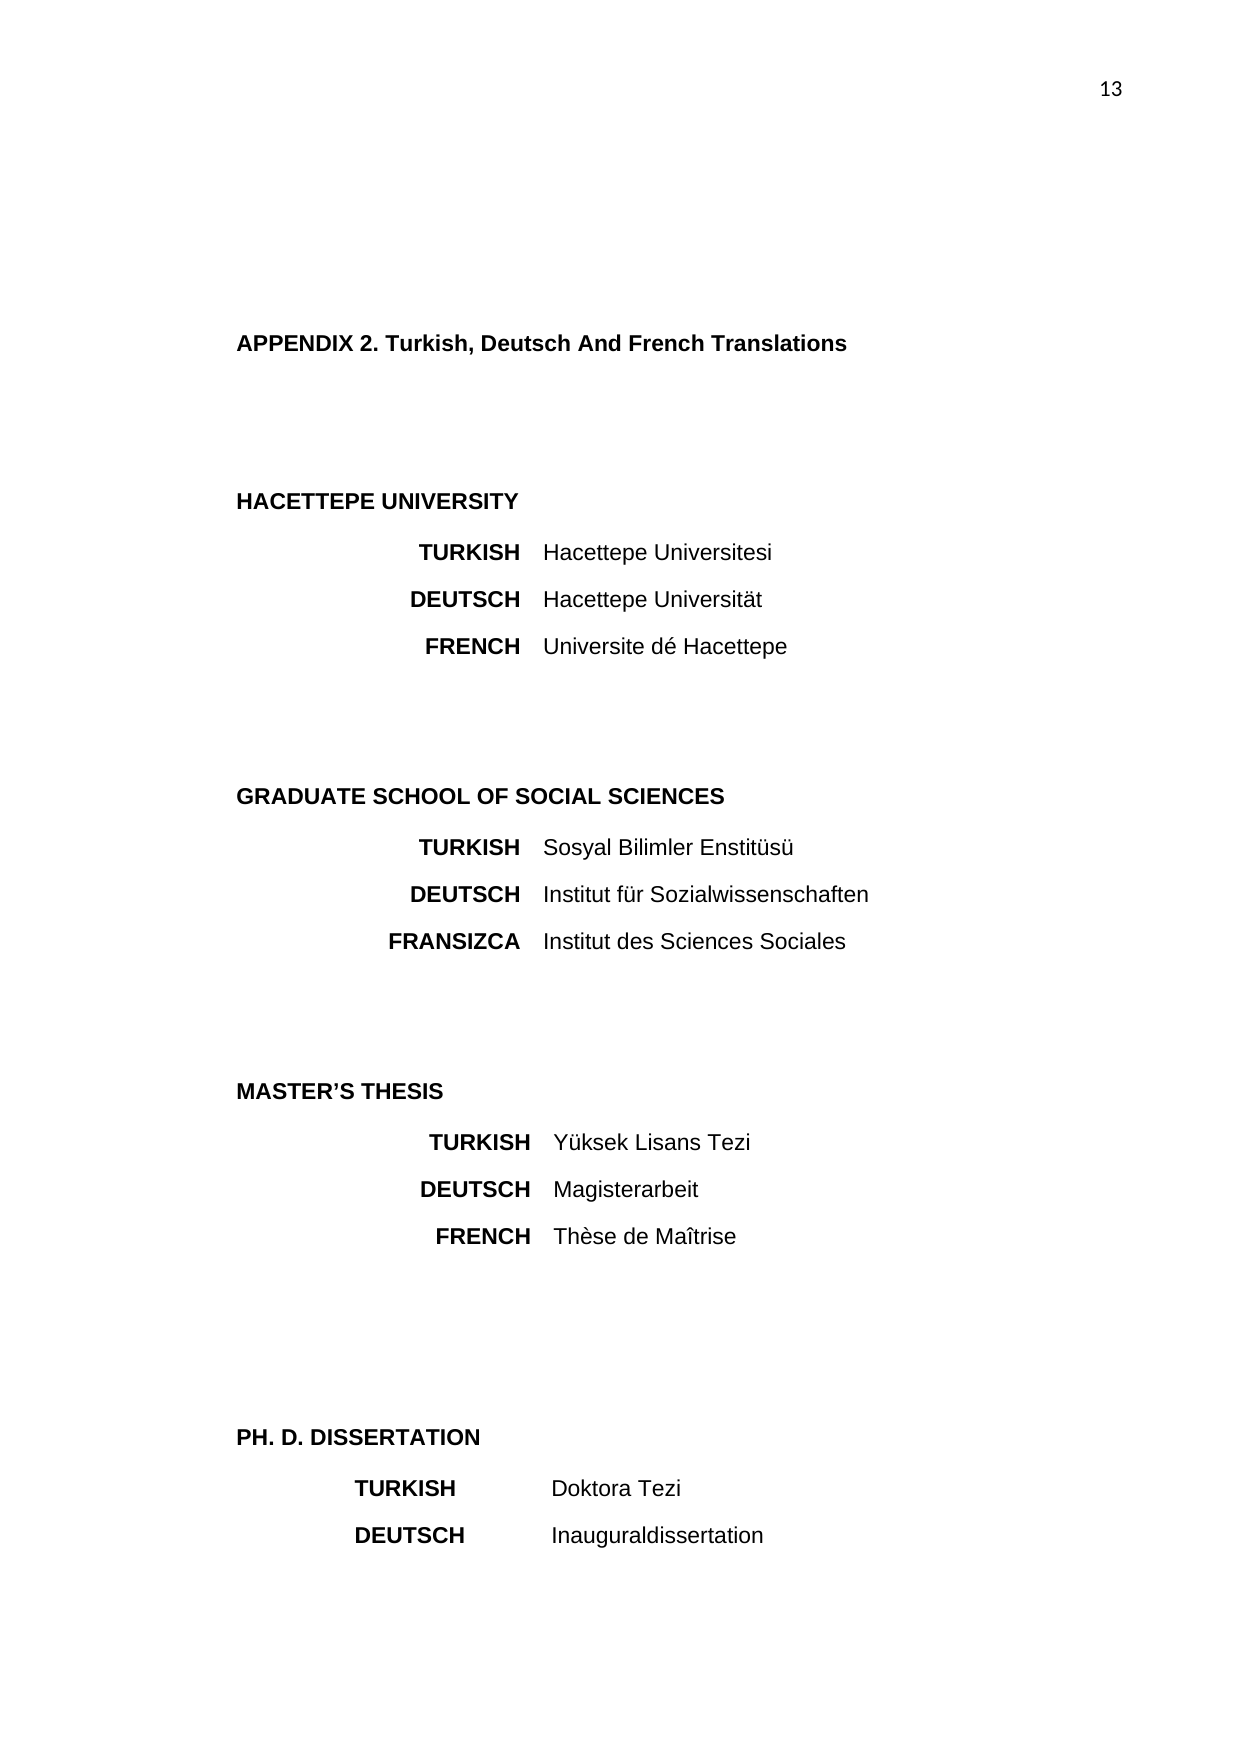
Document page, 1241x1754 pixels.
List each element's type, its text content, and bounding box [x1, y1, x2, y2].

table_cell DEUTSCH [343, 1522, 540, 1569]
table_cell Institut für Sozialwissenschaften [532, 881, 1084, 928]
subtitle GRADUATE SCHOOL OF SOCIAL SCIENCES [236, 783, 1122, 809]
table_header Hacettepe Universitesi [532, 539, 1084, 586]
table_cell FRENCH [343, 1223, 542, 1271]
subtitle HACETTEPE UNIVERSITY [236, 488, 1122, 514]
subtitle APPENDIX 2. Turkish, Deutsch And French Translations [236, 330, 1122, 357]
table_cell DEUTSCH [343, 881, 532, 928]
table_cell Hacettepe Universität [532, 586, 1084, 633]
table_header TURKISH [343, 539, 532, 586]
table_cell Institut des Sciences Sociales [532, 928, 1084, 976]
subtitle MASTER’S THESIS [236, 1078, 1122, 1104]
table_header Doktora Tezi [540, 1475, 1084, 1522]
table_cell DEUTSCH [343, 586, 532, 633]
table_header TURKISH [343, 1475, 540, 1522]
subtitle PH. D. DISSERTATION [236, 1424, 1122, 1450]
table_cell Thèse de Maîtrise [542, 1223, 1084, 1271]
table_header TURKISH [343, 1129, 542, 1176]
table_header TURKISH [343, 834, 532, 881]
table_cell Universite dé Hacettepe [532, 633, 1084, 681]
table_cell Inauguraldissertation [540, 1522, 1084, 1569]
table_header Yüksek Lisans Tezi [542, 1129, 1084, 1176]
table_cell Magisterarbeit [542, 1176, 1084, 1223]
table_cell FRENCH [343, 633, 532, 681]
table_cell DEUTSCH [343, 1176, 542, 1223]
table_cell FRANSIZCA [343, 928, 532, 976]
table_header Sosyal Bilimler Enstitüsü [532, 834, 1084, 881]
